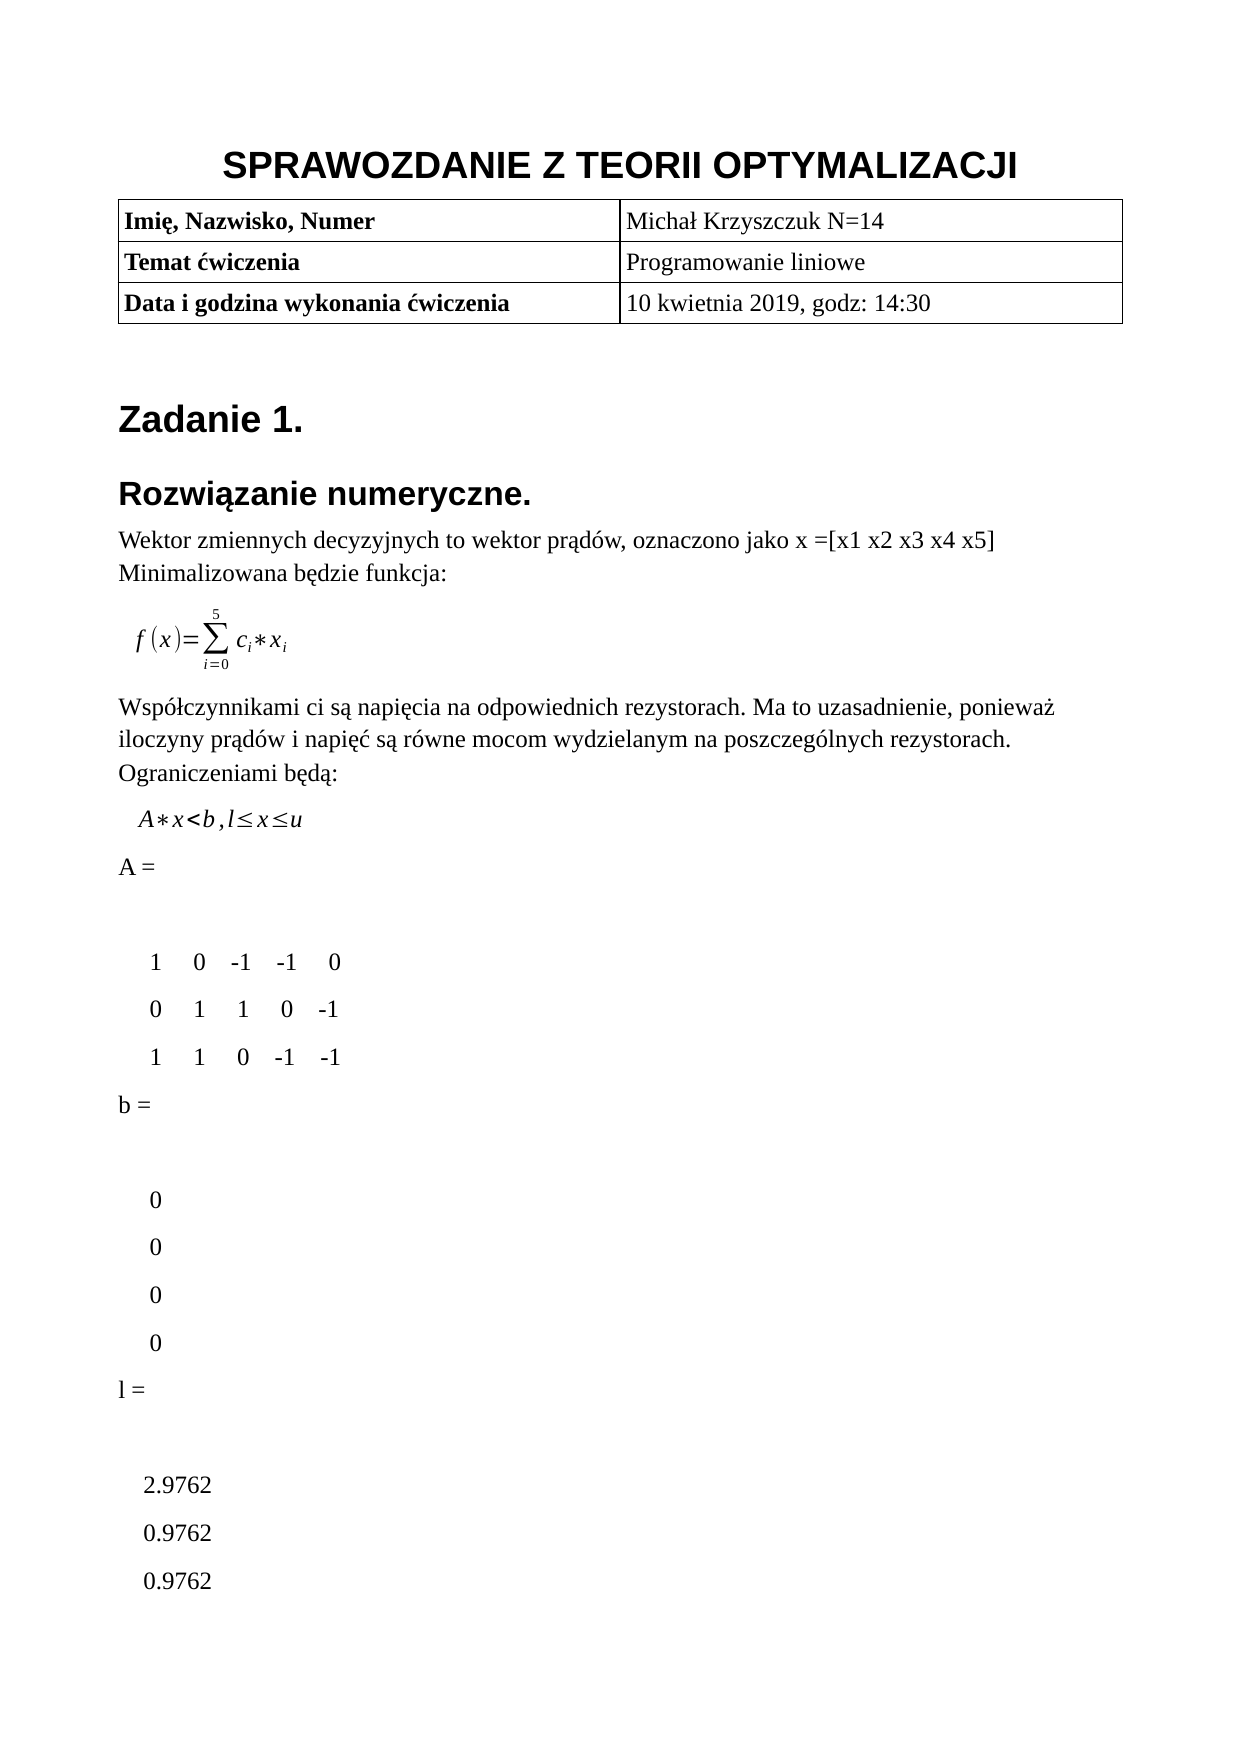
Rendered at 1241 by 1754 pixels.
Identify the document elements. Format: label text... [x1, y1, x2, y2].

text 1 0 -1 -1 0 [118, 947, 1122, 976]
text 0.9762 [118, 1566, 1122, 1594]
text 0 [118, 1280, 1122, 1309]
text 0 [118, 1328, 1122, 1356]
table_cell 10 kwietnia 2019, godz: 14:30 [621, 283, 1122, 323]
table_header Imię, Nazwisko, Numer [119, 200, 619, 241]
text 0 [118, 1232, 1122, 1261]
text Współczynnikami ci są napięcia na odpowiednich rezystorach. Ma to uzasadnienie, ponieważ iloczyny prądów i napięć są równe mocom wydzielanym na poszczególnych rezystorach. Ograniczeniami będą: [118, 692, 1122, 786]
text A = [118, 852, 1122, 880]
text Wektor zmiennych decyzyjnych to wektor prądów, oznaczono jako x =[x1 x2 x3 x4 x5] Minimalizowana będzie funkcja: [118, 525, 1122, 587]
text 0.9762 [118, 1518, 1122, 1547]
subtitle Rozwiązanie numeryczne. [118, 474, 1122, 512]
table_header Michał Krzyszczuk N=14 [621, 200, 1122, 241]
text l = [118, 1375, 1122, 1404]
text 0 1 1 0 -1 [118, 994, 1122, 1023]
subtitle Zadanie 1. [118, 397, 1122, 440]
table_cell Data i godzina wykonania ćwiczenia [119, 283, 619, 323]
subtitle SPRAWOZDANIE Z TEORII OPTYMALIZACJI [118, 143, 1122, 187]
text 2.9762 [118, 1471, 1122, 1499]
text b = [118, 1090, 1122, 1118]
table_cell Temat ćwiczenia [119, 242, 619, 282]
text 0 [118, 1185, 1122, 1214]
text 1 1 0 -1 -1 [118, 1042, 1122, 1071]
table_cell Programowanie liniowe [621, 242, 1122, 282]
